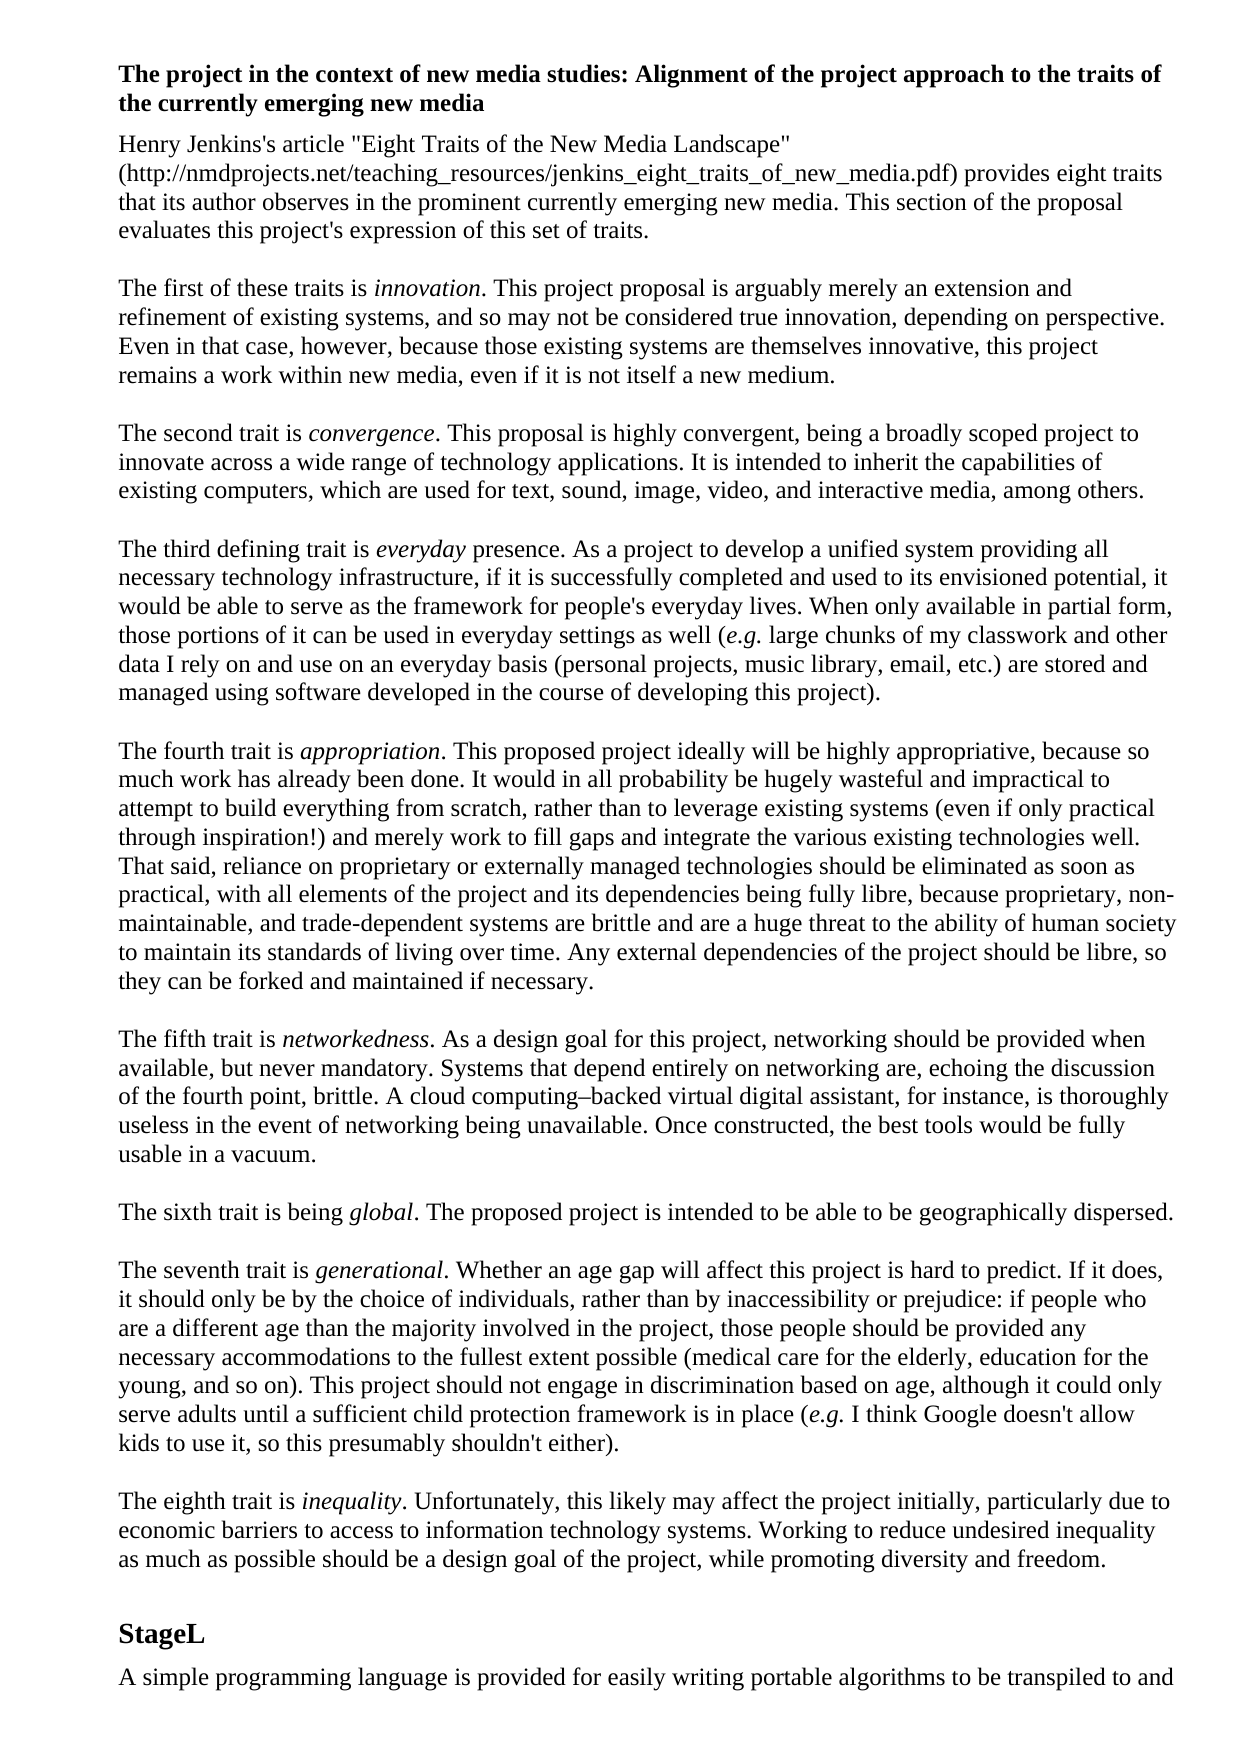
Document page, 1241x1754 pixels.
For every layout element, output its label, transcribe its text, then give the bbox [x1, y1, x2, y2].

subtitle StageL [118, 1616, 1181, 1650]
text The eighth trait is inequality. Unfortunately, this likely may affect the project initially, particularly due to economic barriers to access to information technology systems. Working to reduce undesired inequality as much as possible should be a design goal of the project, while promoting diversity and freedom. [118, 1486, 1181, 1572]
text The sixth trait is being global. The proposed project is intended to be able to be geographically dispersed. [118, 1197, 1181, 1226]
text The first of these traits is innovation. This project proposal is arguably merely an extension and refinement of existing systems, and so may not be considered true innovation, depending on perspective. Even in that case, however, because those existing systems are themselves innovative, this project remains a work within new media, even if it is not itself a new medium. [118, 273, 1181, 388]
text The second trait is convergence. This proposal is highly convergent, being a broadly scoped project to innovate across a wide range of technology applications. It is intended to inherit the capabilities of existing computers, which are used for text, sound, image, video, and interactive media, among others. [118, 418, 1181, 504]
text Henry Jenkins's article "Eight Traits of the New Media Landscape" (http://nmdprojects.net/teaching_resources/jenkins_eight_traits_of_new_media.pdf) provides eight traits that its author observes in the prominent currently emerging new media. This section of the proposal evaluates this project's expression of this set of traits. [118, 129, 1181, 244]
text The seventh trait is generational. Whether an age gap will affect this project is hard to predict. If it does, it should only be by the choice of individuals, rather than by inaccessibility or prejudice: if people who are a different age than the majority involved in the project, those people should be provided any necessary accommodations to the fullest extent possible (medical care for the elderly, education for the young, and so on). This project should not engage in discrimination based on age, although it could only serve adults until a sufficient child protection framework is in place (e.g. I think Google doesn't allow kids to use it, so this presumably shouldn't either). [118, 1255, 1181, 1457]
text A simple programming language is provided for easily writing portable algorithms to be transpiled to and [118, 1662, 1181, 1691]
text The fifth trait is networkedness. As a design goal for this project, networking should be provided when available, but never mandatory. Systems that depend entirely on networking are, echoing the discussion of the fourth point, brittle. A cloud computing–backed virtual digital assistant, for instance, is thoroughly useless in the event of networking being unavailable. Once constructed, the best tools would be fully usable in a vacuum. [118, 1024, 1181, 1168]
text The fourth trait is appropriation. This proposed project ideally will be highly appropriative, because so much work has already been done. It would in all probability be hugely wasteful and impractical to attempt to build everything from scratch, rather than to leverage existing systems (even if only practical through inspiration!) and merely work to fill gaps and integrate the various existing technologies well. That said, reliance on proprietary or externally managed technologies should be eliminated as soon as practical, with all elements of the project and its dependencies being fully libre, because proprietary, non-maintainable, and trade-dependent systems are brittle and are a huge threat to the ability of human society to maintain its standards of living over time. Any external dependencies of the project should be libre, so they can be forked and maintained if necessary. [118, 736, 1181, 994]
subtitle The project in the context of new media studies: Alignment of the project approach to the traits of the currently emerging new media [118, 59, 1181, 117]
text The third defining trait is everyday presence. As a project to develop a unified system providing all necessary technology infrastructure, if it is successfully completed and used to its envisioned potential, it would be able to serve as the framework for people's everyday lives. When only available in partial form, those portions of it can be used in everyday settings as well (e.g. large chunks of my classwork and other data I rely on and use on an everyday basis (personal projects, music library, email, etc.) are stored and managed using software developed in the course of developing this project). [118, 534, 1181, 706]
